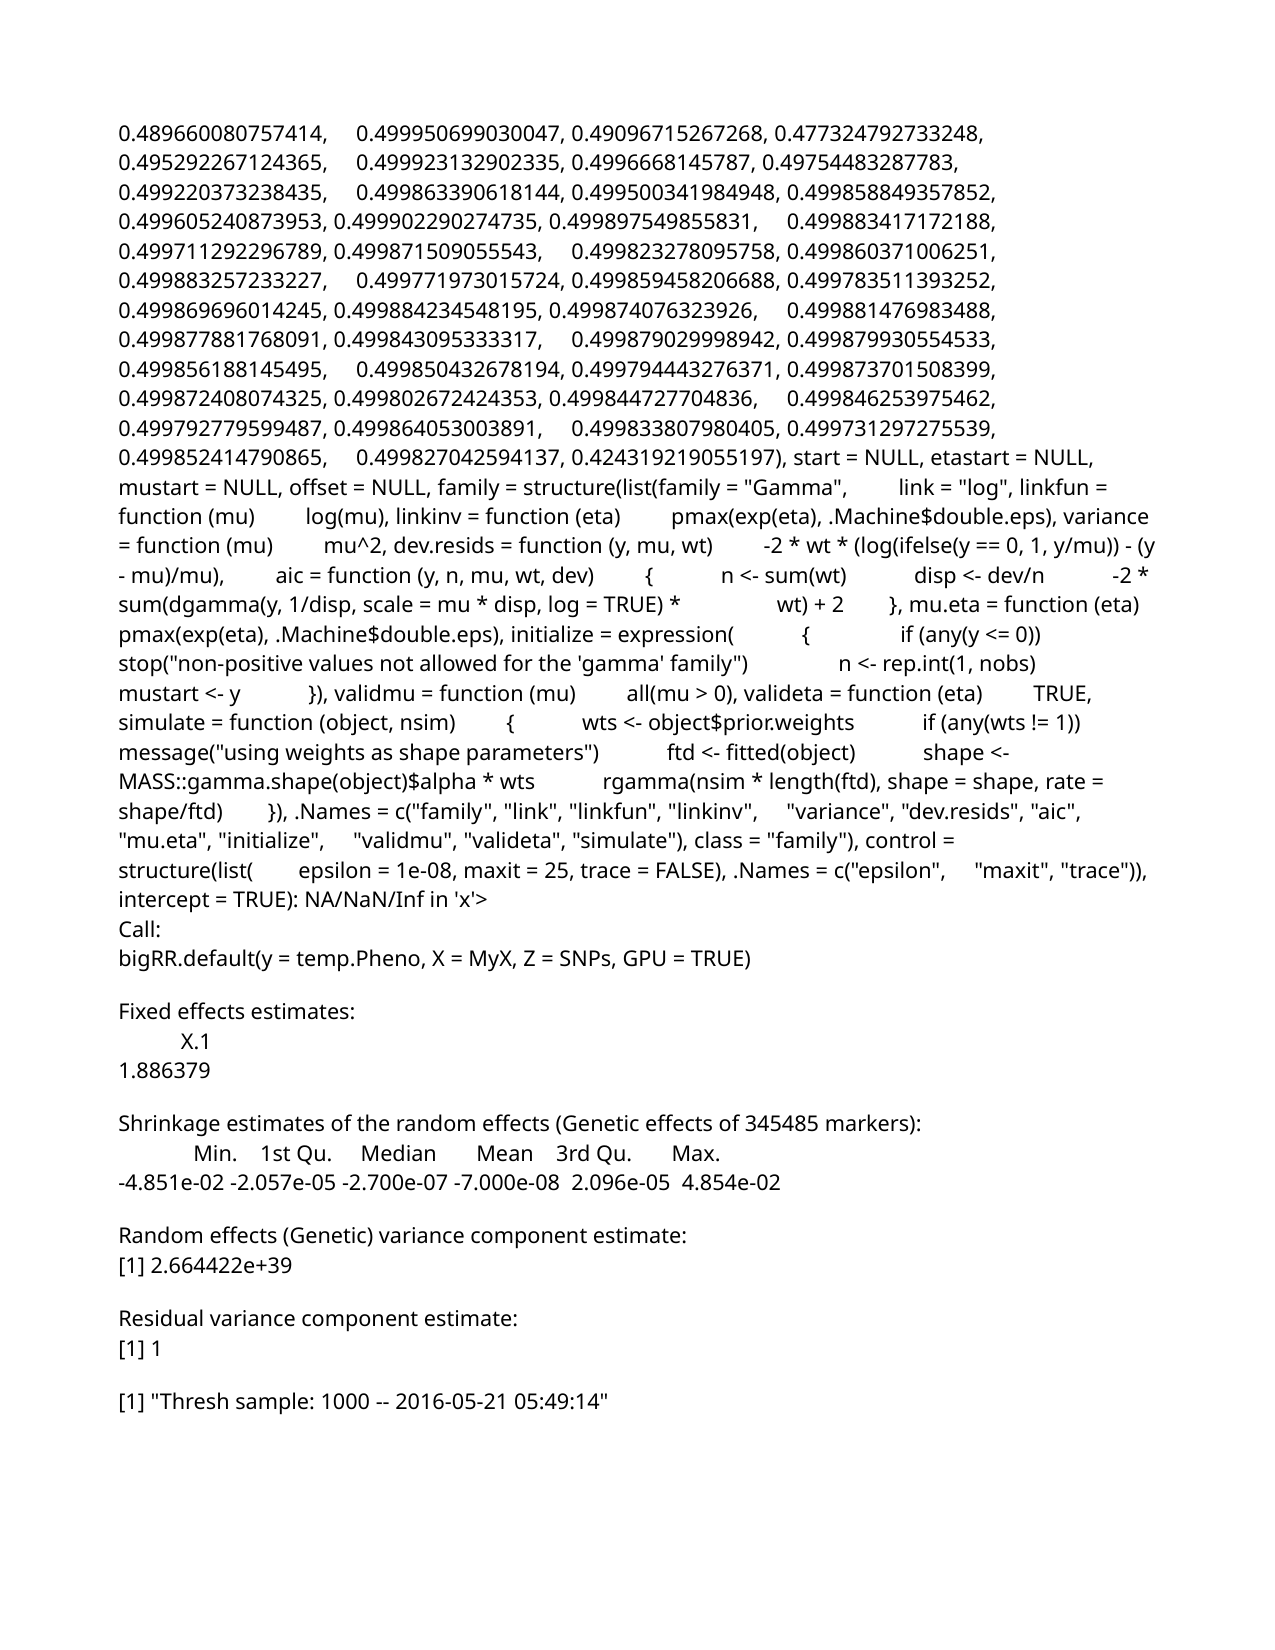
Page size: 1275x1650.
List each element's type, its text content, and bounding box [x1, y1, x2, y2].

text Fixed effects estimates: [118, 997, 1157, 1026]
text [1] 2.664422e+39 [118, 1250, 1157, 1280]
text 0.489660080757414, 0.499950699030047, 0.49096715267268, 0.477324792733248, 0.495292267124365, 0.499923132902335, 0.4996668145787, 0.49754483287783, 0.499220373238435, 0.499863390618144, 0.499500341984948, 0.499858849357852, 0.499605240873953, 0.499902290274735, 0.499897549855831, 0.499883417172188, 0.499711292296789, 0.499871509055543, 0.499823278095758, 0.499860371006251, 0.499883257233227, 0.499771973015724, 0.499859458206688, 0.499783511393252, 0.499869696014245, 0.499884234548195, 0.499874076323926, 0.499881476983488, 0.499877881768091, 0.499843095333317, 0.499879029998942, 0.499879930554533, 0.499856188145495, 0.499850432678194, 0.499794443276371, 0.499873701508399, 0.499872408074325, 0.499802672424353, 0.499844727704836, 0.499846253975462, 0.499792779599487, 0.499864053003891, 0.499833807980405, 0.499731297275539, 0.499852414790865, 0.499827042594137, 0.424319219055197), start = NULL, etastart = NULL, mustart = NULL, offset = NULL, family = structure(list(family = "Gamma", link = "log", linkfun = function (mu) log(mu), linkinv = function (eta) pmax(exp(eta), .Machine$double.eps), variance = function (mu) mu^2, dev.resids = function (y, mu, wt) -2 * wt * (log(ifelse(y == 0, 1, y/mu)) - (y - mu)/mu), aic = function (y, n, mu, wt, dev) { n <- sum(wt) disp <- dev/n -2 * sum(dgamma(y, 1/disp, scale = mu * disp, log = TRUE) * wt) + 2 }, mu.eta = function (eta) pmax(exp(eta), .Machine$double.eps), initialize = expression( { if (any(y <= 0)) stop("non-positive values not allowed for the 'gamma' family") n <- rep.int(1, nobs) mustart <- y }), validmu = function (mu) all(mu > 0), valideta = function (eta) TRUE, simulate = function (object, nsim) { wts <- object$prior.weights if (any(wts != 1)) message("using weights as shape parameters") ftd <- fitted(object) shape <- MASS::gamma.shape(object)$alpha * wts rgamma(nsim * length(ftd), shape = shape, rate = shape/ftd) }), .Names = c("family", "link", "linkfun", "linkinv", "variance", "dev.resids", "aic", "mu.eta", "initialize", "validmu", "valideta", "simulate"), class = "family"), control = structure(list( epsilon = 1e-08, maxit = 25, trace = FALSE), .Names = c("epsilon", "maxit", "trace")), intercept = TRUE): NA/NaN/Inf in 'x'> [118, 118, 1157, 914]
text bigRR.default(y = temp.Pheno, X = MyX, Z = SNPs, GPU = TRUE) [118, 943, 1157, 973]
text Shrinkage estimates of the random effects (Genetic effects of 345485 markers): [118, 1109, 1157, 1138]
text Min. 1st Qu. Median Mean 3rd Qu. Max. [118, 1138, 1157, 1168]
text Random effects (Genetic) variance component estimate: [118, 1221, 1157, 1250]
text Residual variance component estimate: [118, 1303, 1157, 1333]
text [1] 1 [118, 1333, 1157, 1362]
text -4.851e-02 -2.057e-05 -2.700e-07 -7.000e-08 2.096e-05 4.854e-02 [118, 1168, 1157, 1197]
text [1] "Thresh sample: 1000 -- 2016-05-21 05:49:14" [118, 1386, 1157, 1416]
text Call: [118, 914, 1157, 943]
text X.1 [118, 1026, 1157, 1056]
text 1.886379 [118, 1056, 1157, 1085]
